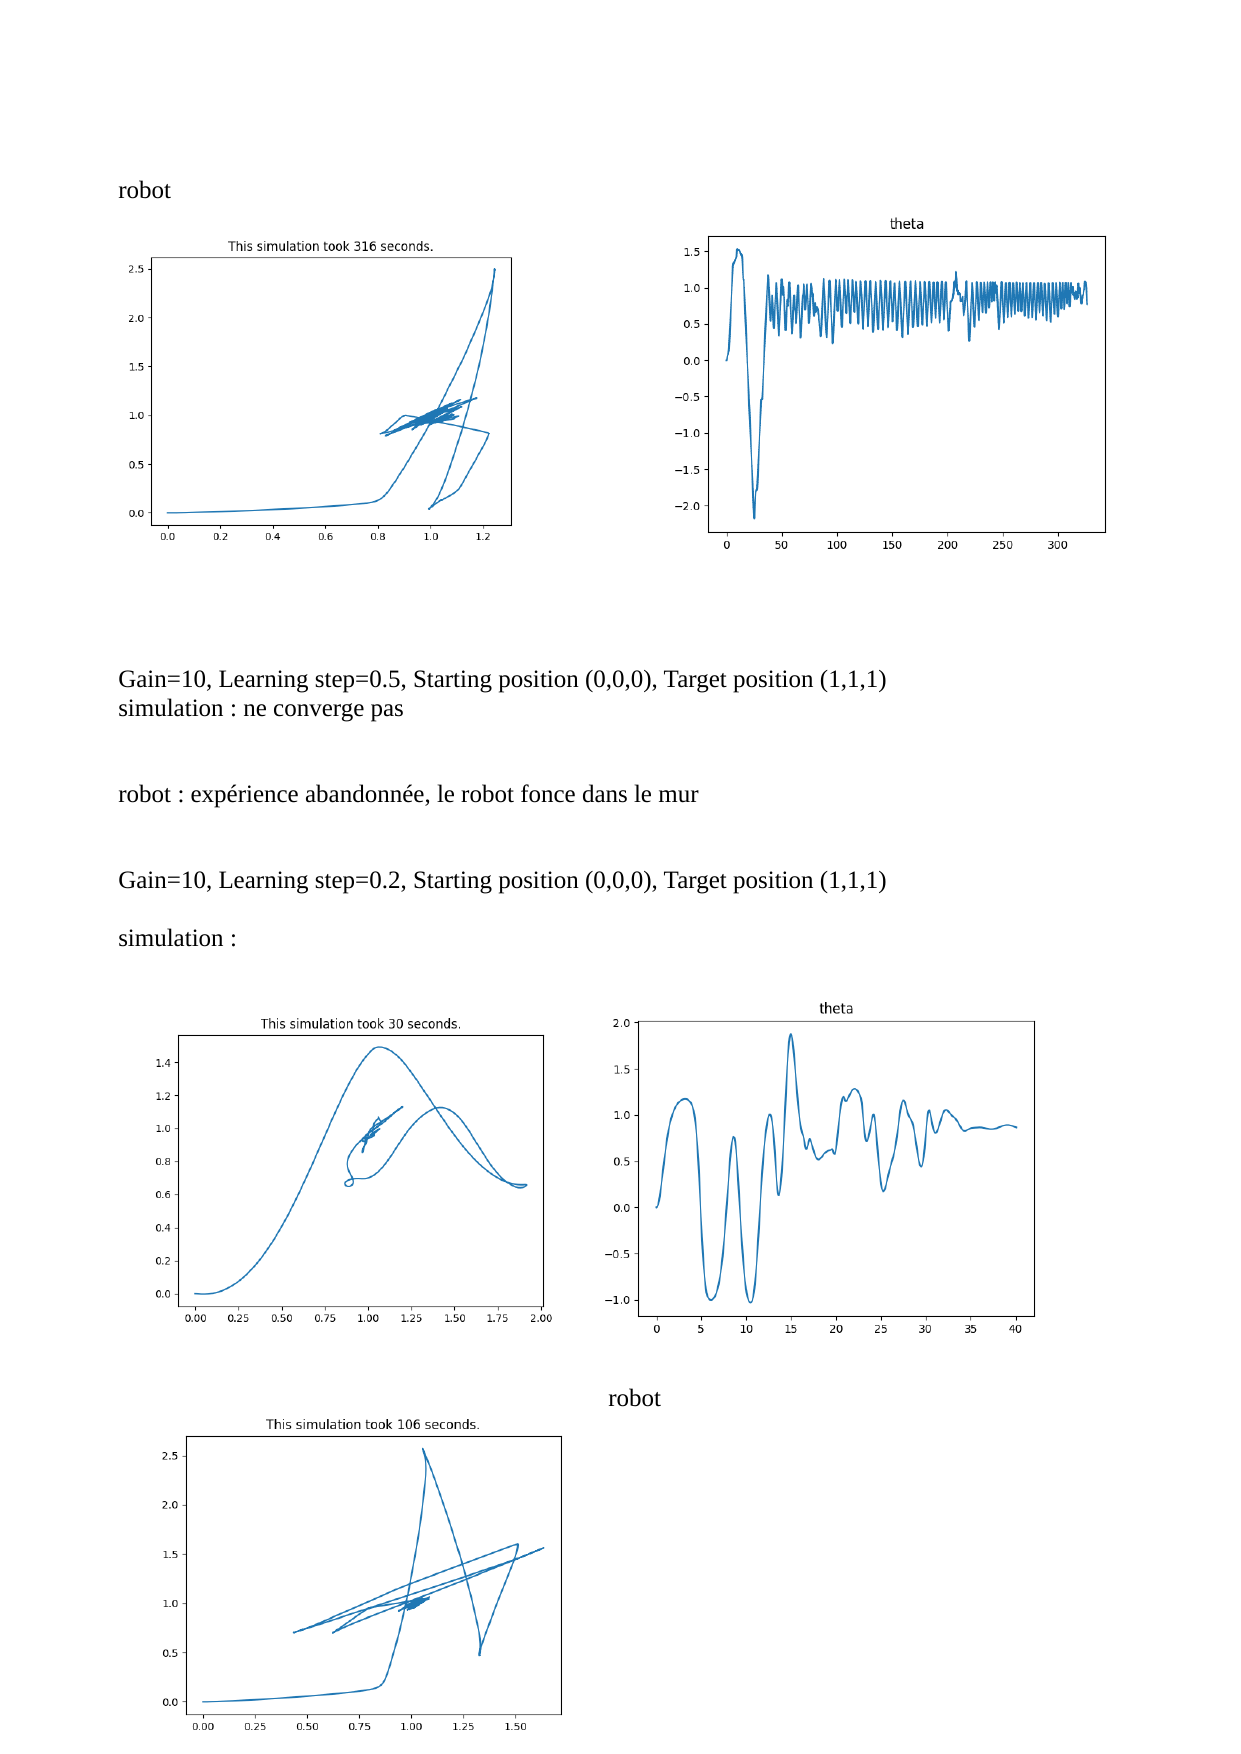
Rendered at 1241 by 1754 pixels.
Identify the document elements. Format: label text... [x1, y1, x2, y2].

text robot [118, 176, 1122, 204]
picture [125, 1392, 608, 1754]
text simulation : ne converge pas [118, 693, 1122, 722]
text Gain=10, Learning step=0.2, Starting position (0,0,0), Target position (1,1,1) [118, 866, 1122, 894]
picture [119, 975, 1085, 1358]
text robot : expérience abandonnée, le robot fonce dans le mur [118, 779, 1122, 808]
picture [93, 215, 557, 563]
text robot [118, 1383, 1122, 1412]
text simulation : [118, 923, 1122, 952]
picture [644, 189, 1156, 574]
text Gain=10, Learning step=0.5, Starting position (0,0,0), Target position (1,1,1) [118, 664, 1122, 693]
